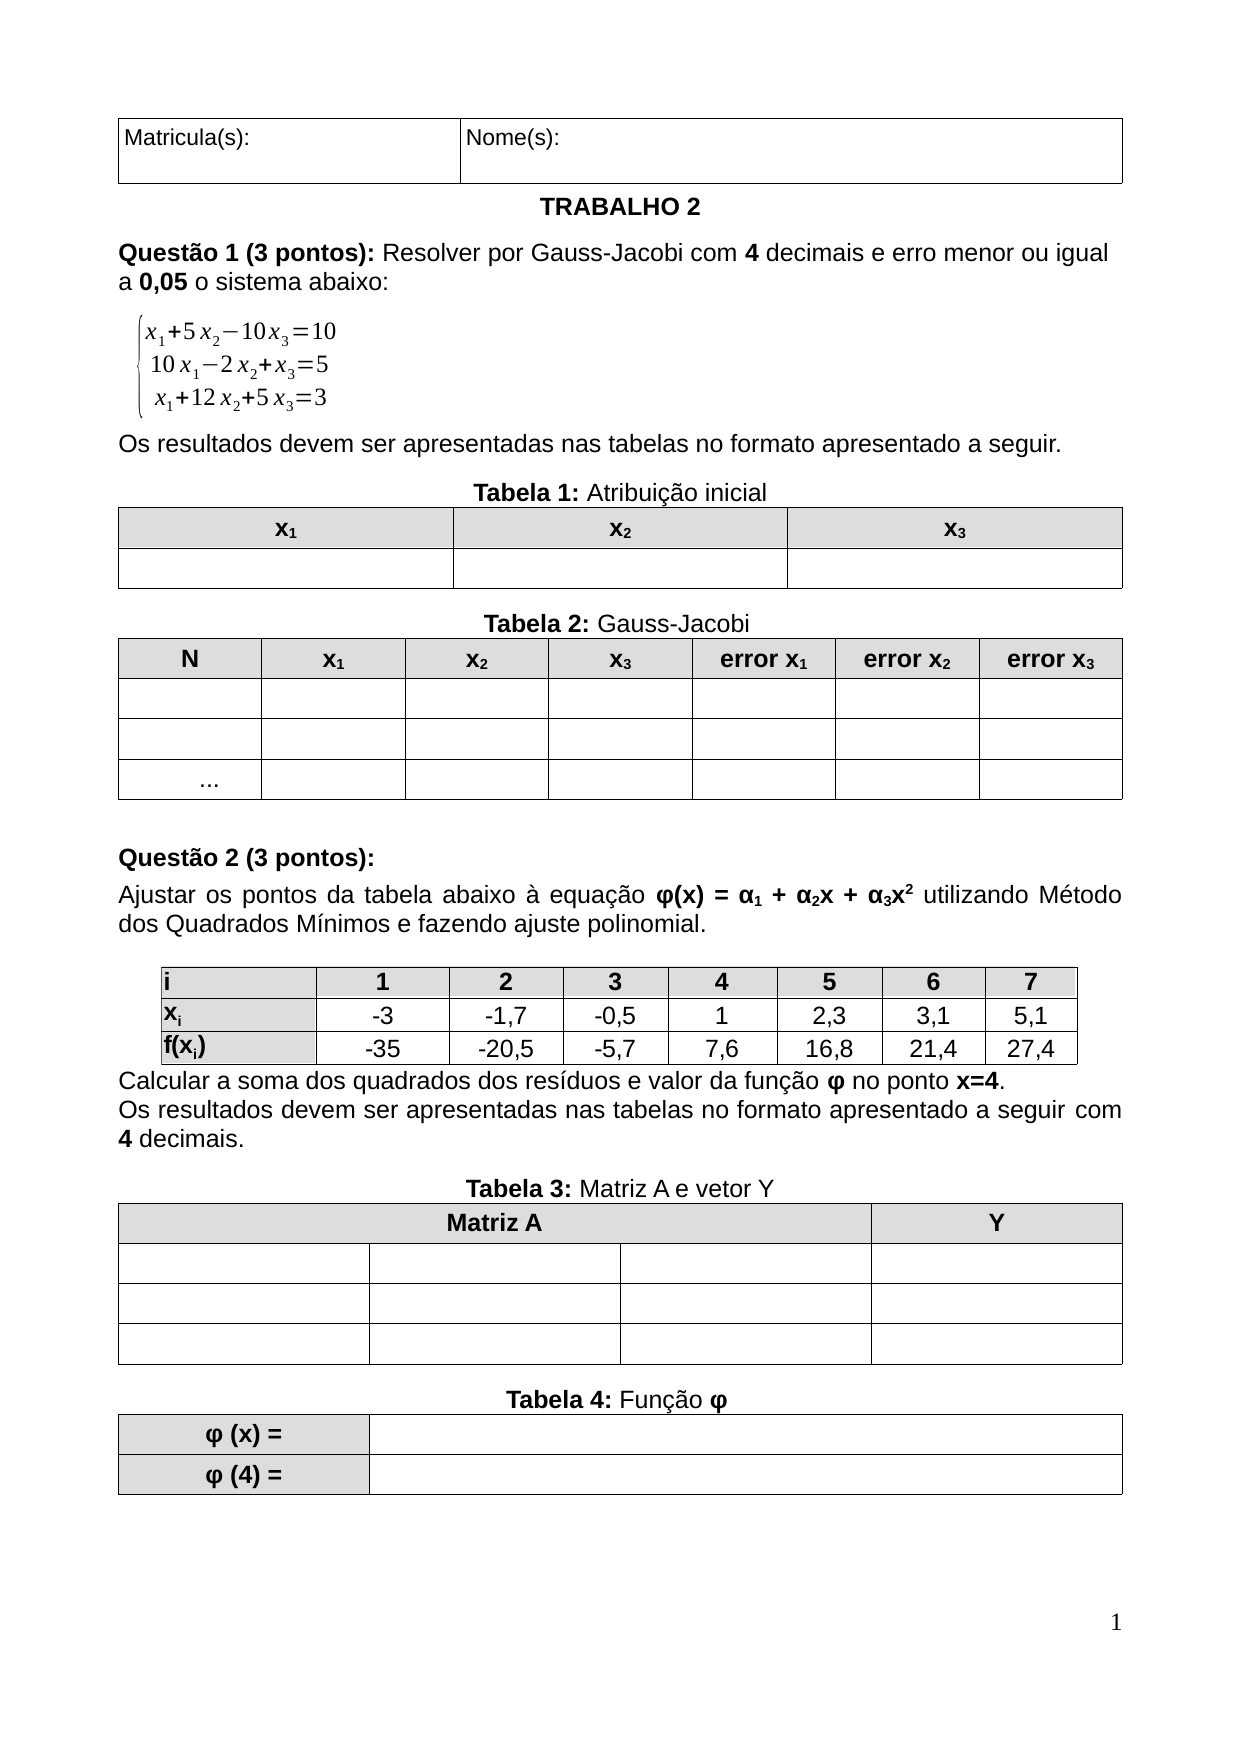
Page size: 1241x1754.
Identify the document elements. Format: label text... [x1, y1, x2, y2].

table_cell [872, 1244, 1122, 1283]
table_cell [788, 549, 1122, 588]
table_cell φ (4) = [119, 1455, 369, 1494]
table_header error x3 [980, 639, 1122, 678]
table_header Matricula(s): [119, 119, 460, 182]
table_header x1 [119, 508, 453, 547]
text Tabela 2: Gauss-Jacobi [118, 609, 1122, 638]
table_cell [872, 1284, 1122, 1323]
table_cell [454, 549, 787, 588]
table_cell [980, 760, 1122, 799]
text Questão 2 (3 pontos): [118, 843, 1122, 872]
text TRABALHO 2 [118, 191, 1122, 220]
table_cell [406, 679, 548, 718]
table_cell [262, 760, 405, 799]
table_header x1 [262, 639, 405, 678]
table_header error x1 [693, 639, 835, 678]
table_cell [693, 719, 835, 759]
table_cell [370, 1324, 620, 1364]
table_cell [370, 1284, 620, 1323]
table_cell [119, 1244, 369, 1283]
table_cell [119, 549, 453, 588]
table_header Nome(s): [461, 119, 1122, 182]
table_header Matriz A [119, 1204, 871, 1243]
table_cell [549, 760, 692, 799]
table_cell [693, 679, 835, 718]
text Tabela 4: Função φ [118, 1385, 1122, 1413]
table_cell [872, 1324, 1122, 1364]
table_cell [370, 1244, 620, 1283]
table_header x2 [454, 508, 787, 547]
table_cell [406, 719, 548, 759]
table_cell [370, 1455, 1122, 1494]
text Tabela 1: Atribuição inicial [118, 478, 1122, 507]
table_cell [262, 679, 405, 718]
table_cell [119, 719, 261, 759]
table_header x3 [788, 508, 1122, 547]
table_cell [980, 719, 1122, 759]
table_cell [693, 760, 835, 799]
table_cell [549, 719, 692, 759]
text Os resultados devem ser apresentadas nas tabelas no formato apresentado a seguir com 4 decimais. [118, 1095, 1122, 1153]
table_cell [836, 760, 979, 799]
table_cell ... [119, 760, 261, 799]
table_cell [836, 679, 979, 718]
table_cell [262, 719, 405, 759]
table_header Y [872, 1204, 1122, 1243]
table_cell [119, 1284, 369, 1323]
table_header error x2 [836, 639, 979, 678]
text Questão 1 (3 pontos): Resolver por Gauss-Jacobi com 4 decimais e erro menor ou igual a 0,05 o sistema abaixo: [118, 238, 1122, 296]
table_header x3 [549, 639, 692, 678]
table_cell [621, 1324, 871, 1364]
table_header [370, 1415, 1122, 1454]
table_cell [836, 719, 979, 759]
text Tabela 3: Matriz A e vetor Y [118, 1174, 1122, 1202]
table_header x2 [406, 639, 548, 678]
table_cell [119, 1324, 369, 1364]
table_cell [980, 679, 1122, 718]
table_header φ (x) = [119, 1415, 369, 1454]
table_cell [549, 679, 692, 718]
table_cell [119, 679, 261, 718]
text Calcular a soma dos quadrados dos resíduos e valor da função φ no ponto x=4. [118, 996, 1122, 1095]
table_cell [621, 1284, 871, 1323]
table_cell [621, 1244, 871, 1283]
text Os resultados devem ser apresentadas nas tabelas no formato apresentado a seguir. [118, 429, 1122, 457]
text Ajustar os pontos da tabela abaixo à equação φ(x) = α1 + α2x + α3x2 utilizando Método dos Quadrados Mínimos e fazendo ajuste polinomial. [118, 881, 1122, 938]
table_header N [119, 639, 261, 678]
table_cell [406, 760, 548, 799]
